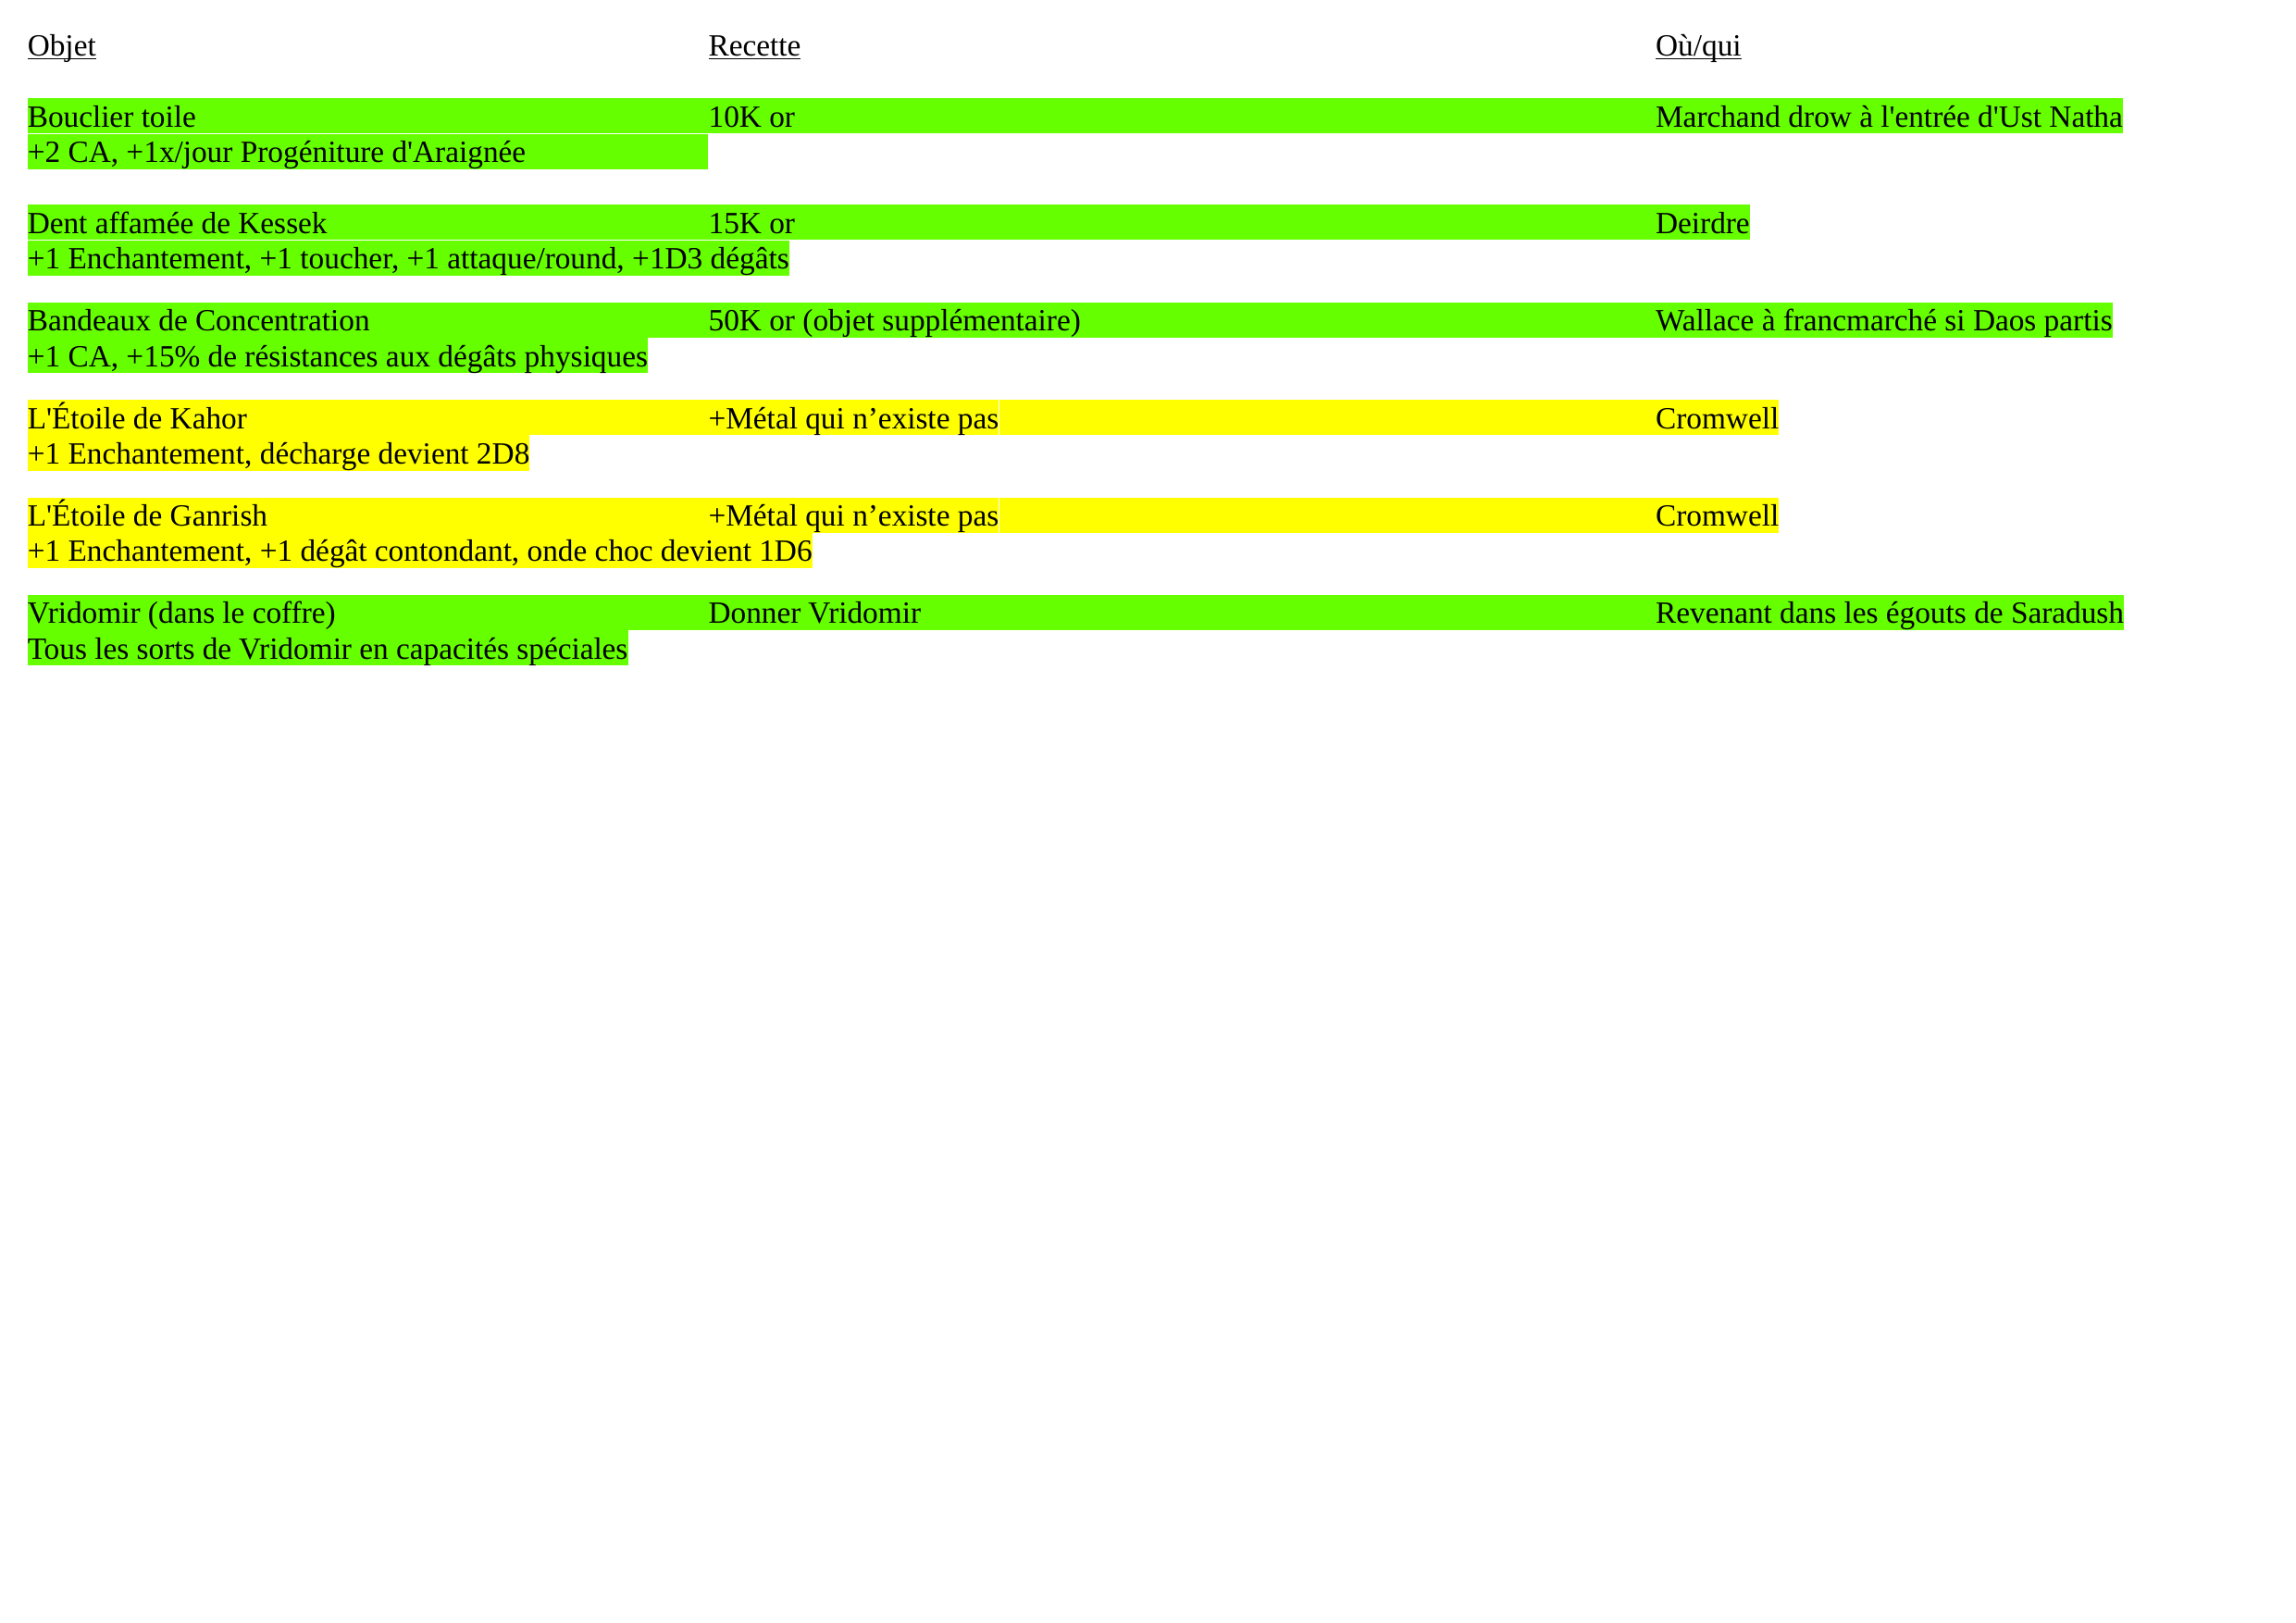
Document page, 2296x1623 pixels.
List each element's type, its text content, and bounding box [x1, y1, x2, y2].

text Bouclier toile 10K or Marchand drow à l'entrée d'Ust Natha [27, 98, 2268, 133]
text +1 CA, +15% de résistances aux dégâts physiques [27, 338, 2268, 373]
text +1 Enchantement, +1 toucher, +1 attaque/round, +1D3 dégâts [27, 240, 2268, 276]
text Bandeaux de Concentration 50K or (objet supplémentaire) Wallace à francmarché si Daos partis [27, 303, 2268, 338]
text Vridomir (dans le coffre) Donner Vridomir Revenant dans les égouts de Saradush [27, 595, 2268, 630]
text Dent affamée de Kessek 15K or Deirdre [27, 204, 2268, 240]
text Tous les sorts de Vridomir en capacités spéciales [27, 630, 2268, 665]
text L'Étoile de Kahor +Métal qui n’existe pas Cromwell [27, 400, 2268, 435]
text L'Étoile de Ganrish +Métal qui n’existe pas Cromwell [27, 497, 2268, 533]
text +2 CA, +1x/jour Progéniture d'Araignée [27, 133, 2268, 169]
text +1 Enchantement, +1 dégât contondant, onde choc devient 1D6 [27, 533, 2268, 568]
text Objet Recette Où/qui [27, 27, 2268, 63]
text +1 Enchantement, décharge devient 2D8 [27, 435, 2268, 471]
